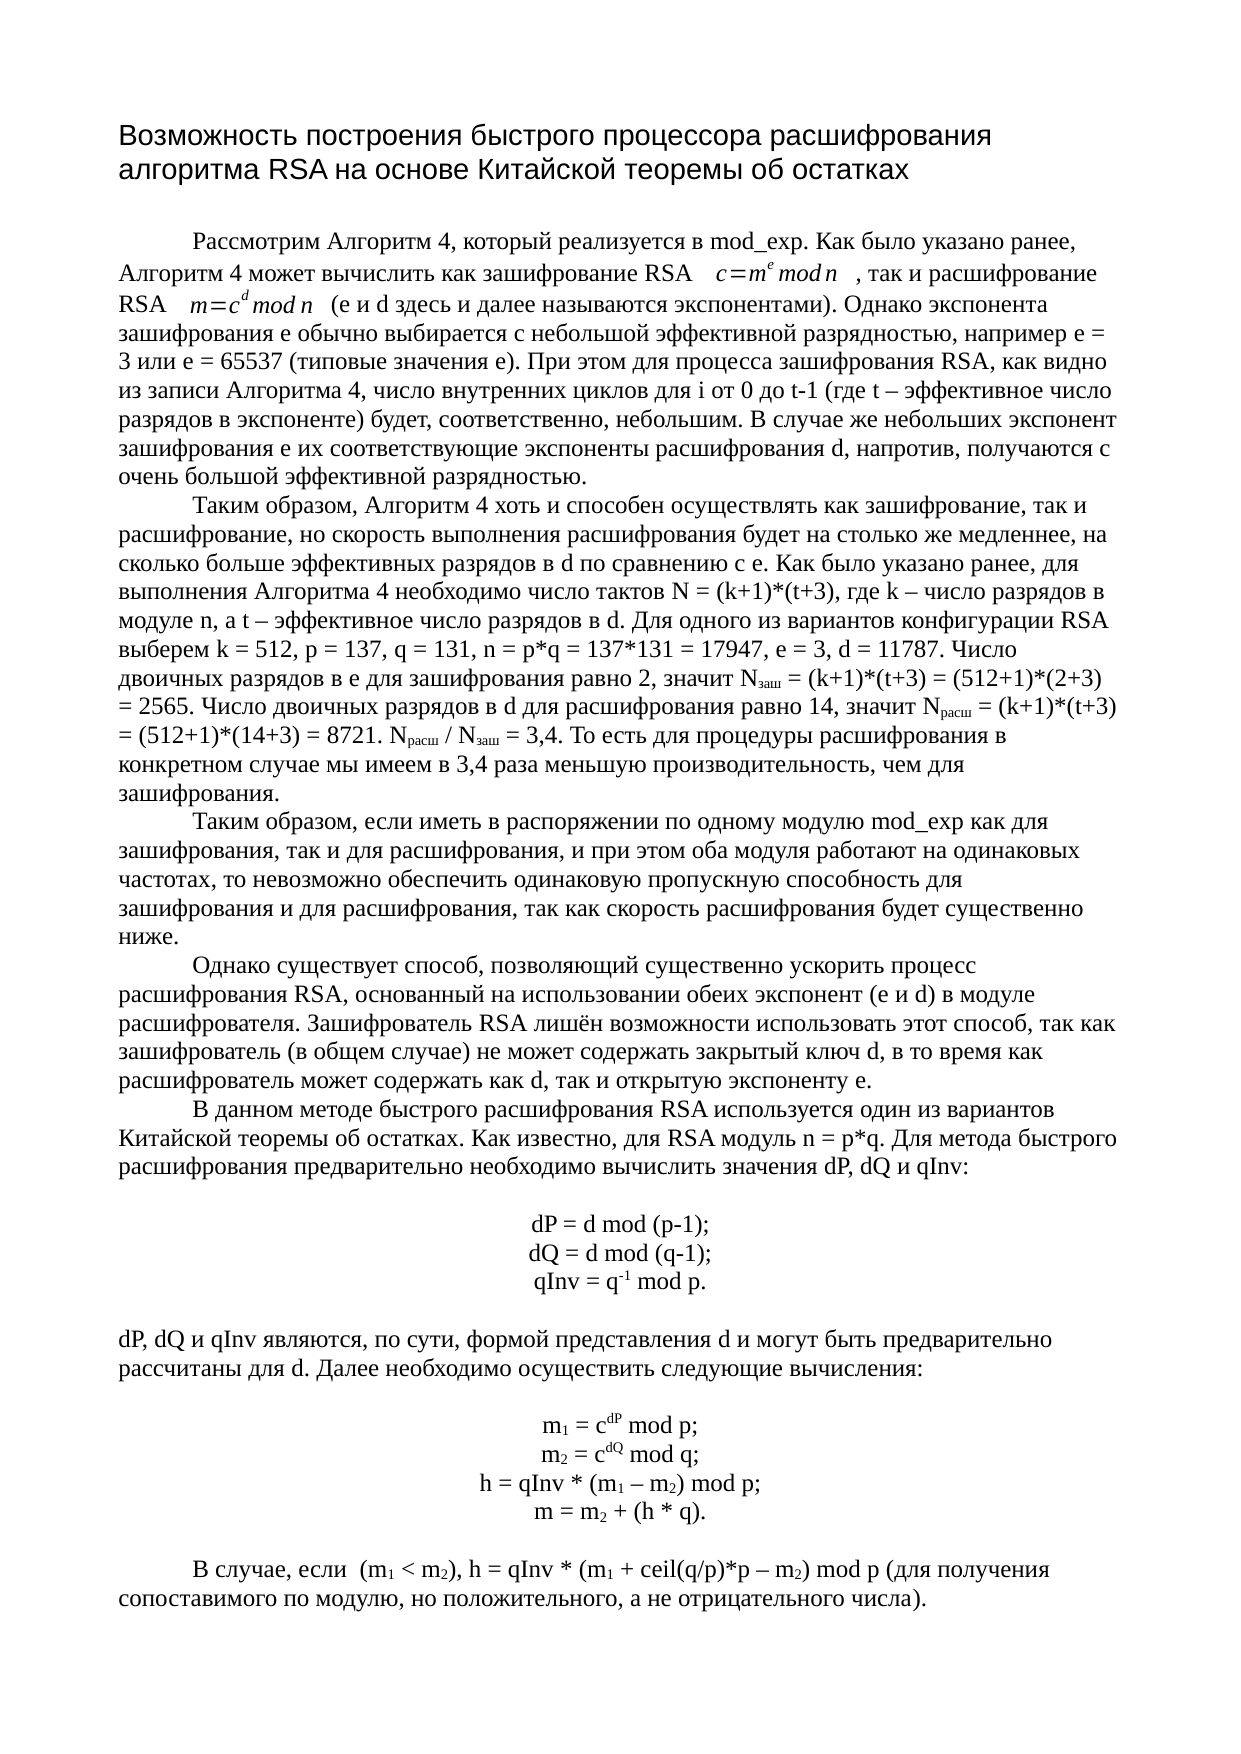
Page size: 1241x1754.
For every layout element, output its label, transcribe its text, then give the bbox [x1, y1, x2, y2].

text m1 = cdP mod p; [118, 1410, 1122, 1439]
text Таким образом, если иметь в распоряжении по одному модулю mod_exp как для зашифрования, так и для расшифрования, и при этом оба модуля работают на одинаковых частотах, то невозможно обеспечить одинаковую пропускную способность для зашифрования и для расшифрования, так как скорость расшифрования будет существенно ниже. [118, 806, 1122, 950]
text Однако существует способ, позволяющий существенно ускорить процесс расшифрования RSA, основанный на использовании обеих экспонент (e и d) в модуле расшифрователя. Зашифрователь RSA лишён возможности использовать этот способ, так как зашифрователь (в общем случае) не может содержать закрытый ключ d, в то время как расшифрователь может содержать как d, так и открытую экспоненту e. [118, 950, 1122, 1094]
text dP = d mod (p-1); [118, 1209, 1122, 1238]
subtitle Возможность построения быстрого процессора расшифрования алгоритма RSA на основе Китайской теоремы об остатках [118, 118, 1122, 185]
text Таким образом, Алгоритм 4 хоть и способен осуществлять как зашифрование, так и расшифрование, но скорость выполнения расшифрования будет на столько же медленнее, на сколько больше эффективных разрядов в d по сравнению с e. Как было указано ранее, для выполнения Алгоритма 4 необходимо число тактов N = (k+1)*(t+3), где k – число разрядов в модуле n, а t – эффективное число разрядов в d. Для одного из вариантов конфигурации RSA выберем k = 512, p = 137, q = 131, n = p*q = 137*131 = 17947, e = 3, d = 11787. Число двоичных разрядов в e для зашифрования равно 2, значит Nзаш = (k+1)*(t+3) = (512+1)*(2+3) = 2565. Число двоичных разрядов в d для расшифрования равно 14, значит Nрасш = (k+1)*(t+3) = (512+1)*(14+3) = 8721. Nрасш / Nзаш = 3,4. То есть для процедуры расшифрования в конкретном случае мы имеем в 3,4 раза меньшую производительность, чем для зашифрования. [118, 490, 1122, 806]
text m2 = cdQ mod q; [118, 1439, 1122, 1468]
text Рассмотрим Алгоритм 4, который реализуется в mod_exp. Как было указано ранее, Алгоритм 4 может вычислить как зашифрование RSA , так и расшифрование RSA (e и d здесь и далее называются экспонентами). Однако экспонента зашифрования e обычно выбирается с небольшой эффективной разрядностью, например e = 3 или e = 65537 (типовые значения e). При этом для процесса зашифрования RSA, как видно из записи Алгоритма 4, число внутренних циклов для i от 0 до t-1 (где t – эффективное число разрядов в экспоненте) будет, соответственно, небольшим. В случае же небольших экспонент зашифрования e их соответствующие экспоненты расшифрования d, напротив, получаются с очень большой эффективной разрядностью. [118, 226, 1122, 490]
text h = qInv * (m1 – m2) mod p; [118, 1468, 1122, 1496]
text dP, dQ и qInv являются, по сути, формой представления d и могут быть предварительно рассчитаны для d. Далее необходимо осуществить следующие вычисления: [118, 1324, 1122, 1381]
text m = m2 + (h * q). [118, 1496, 1122, 1525]
text dQ = d mod (q-1); [118, 1238, 1122, 1266]
text qInv = q-1 mod p. [118, 1266, 1122, 1295]
text В случае, если (m1 < m2), h = qInv * (m1 + ceil(q/p)*p – m2) mod p (для получения сопоставимого по модулю, но положительного, а не отрицательного числа). [118, 1554, 1122, 1611]
text В данном методе быстрого расшифрования RSA используется один из вариантов Китайской теоремы об остатках. Как известно, для RSA модуль n = p*q. Для метода быстрого расшифрования предварительно необходимо вычислить значения dP, dQ и qInv: [118, 1094, 1122, 1180]
